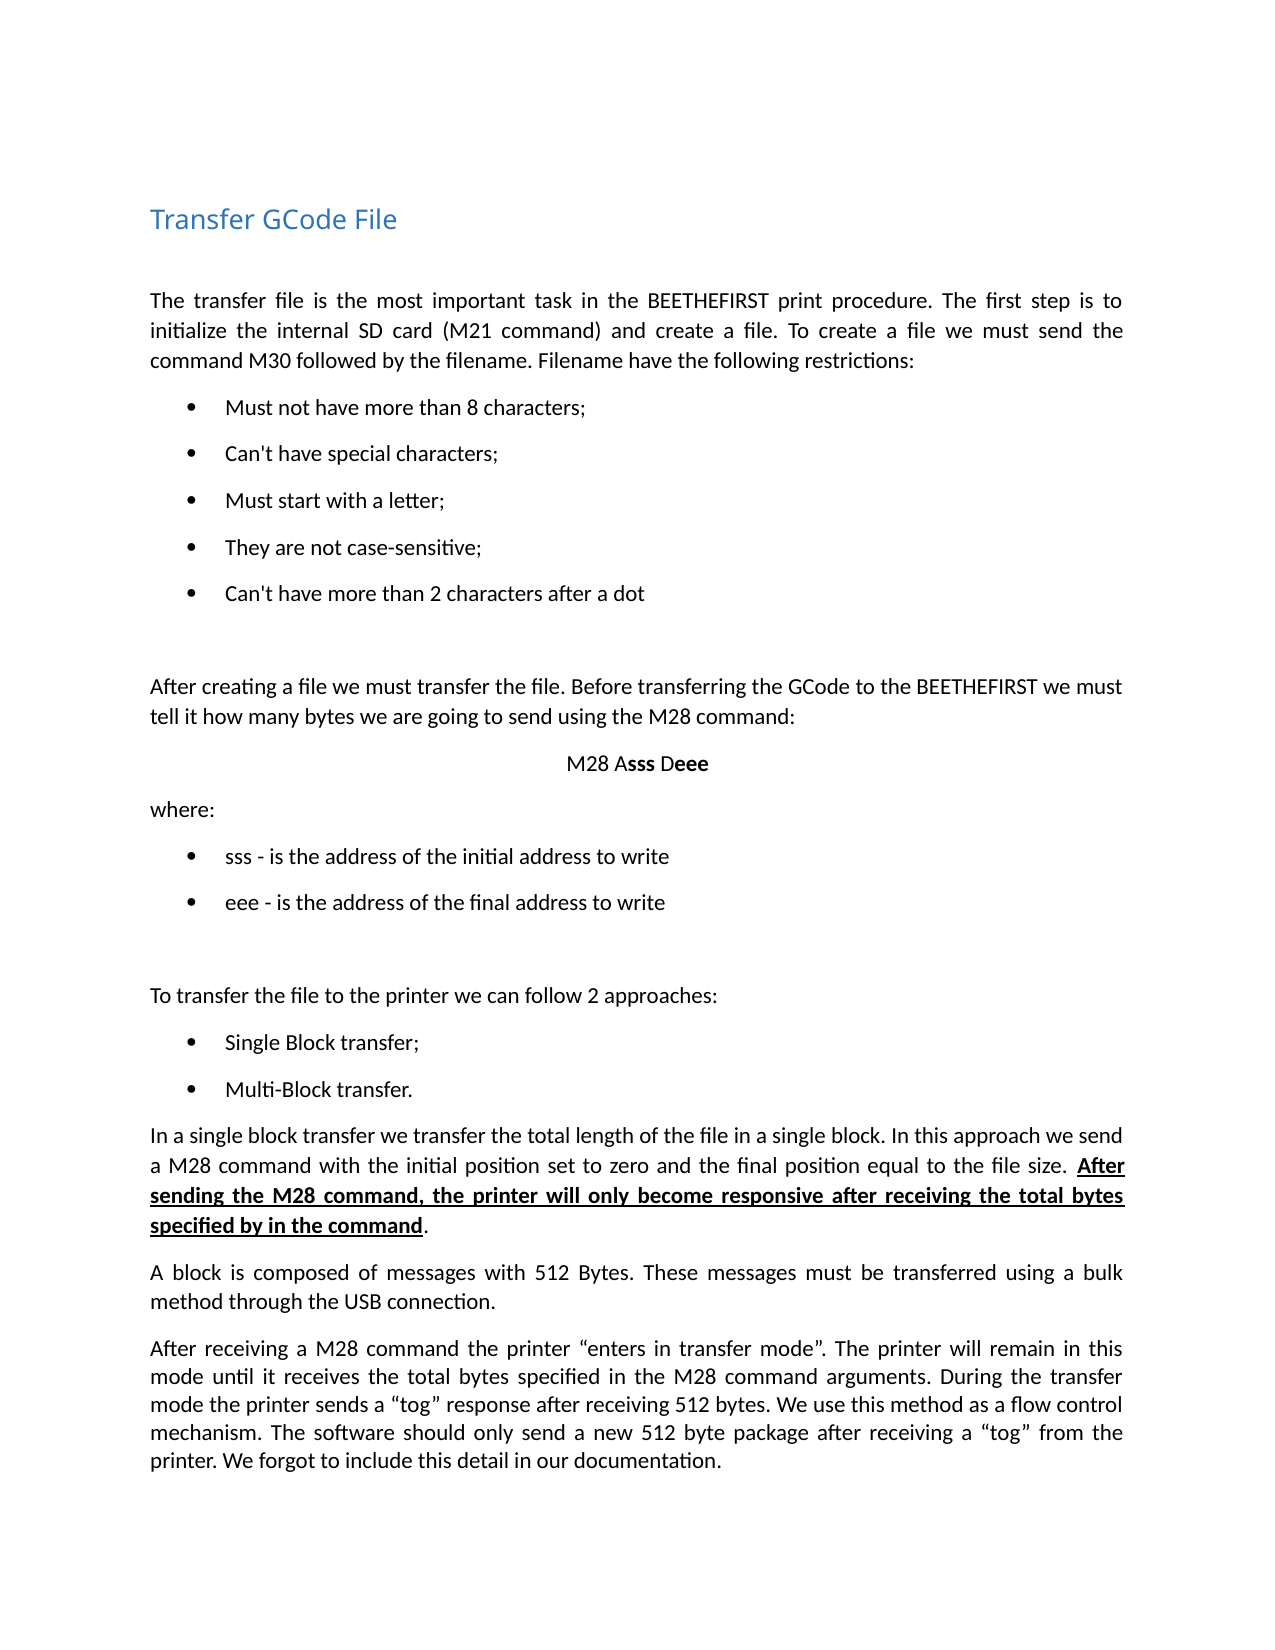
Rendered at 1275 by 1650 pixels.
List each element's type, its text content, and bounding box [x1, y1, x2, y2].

list eee - is the address of the final address to write [187, 888, 1125, 917]
list Multi-Block transfer. [187, 1075, 1125, 1103]
text A block is composed of messages with 512 Bytes. These messages must be transferred using a bulk method through the USB connection. [150, 1258, 1125, 1316]
text To transfer the file to the printer we can follow 2 approaches: [150, 982, 1125, 1010]
list Must start with a letter; [187, 486, 1125, 514]
text specified by in the command. [150, 1207, 1125, 1239]
text where: [150, 795, 1125, 823]
list They are not case-sensitive; [187, 533, 1125, 561]
list sss - is the address of the initial address to write [187, 842, 1125, 870]
list Can't have special characters; [187, 439, 1125, 468]
list Single Block transfer; [187, 1028, 1125, 1056]
text In a single block transfer we transfer the total length of the file in a single block. In this approach we send a M28 command with the initial position set to zero and the final position equal to the file size. After sending the M28 command, the printer will only become responsive after receiving the total bytes [150, 1121, 1125, 1205]
list Must not have more than 8 characters; [187, 393, 1125, 421]
text After receiving a M28 command the printer “enters in transfer mode”. The printer will remain in this mode until it receives the total bytes specified in the M28 command arguments. During the transfer mode the printer sends a “tog” response after receiving 512 bytes. We use this method as a flow control mechanism. The software should only send a new 512 byte package after receiving a “tog” from the printer. We forgot to include this detail in our documentation. [150, 1334, 1125, 1474]
text The transfer file is the most important task in the BEETHEFIRST print procedure. The first step is to initialize the internal SD card (M21 command) and create a file. To create a file we must send the command M30 followed by the filename. Filename have the following restrictions: [150, 287, 1125, 374]
text M28 Asss Deee [150, 749, 1125, 777]
text After creating a file we must transfer the file. Before transferring the GCode to the BEETHEFIRST we must tell it how many bytes we are going to send using the M28 command: [150, 672, 1125, 730]
subtitle Transfer GCode File [150, 201, 1125, 238]
list Can't have more than 2 characters after a dot [187, 579, 1125, 607]
